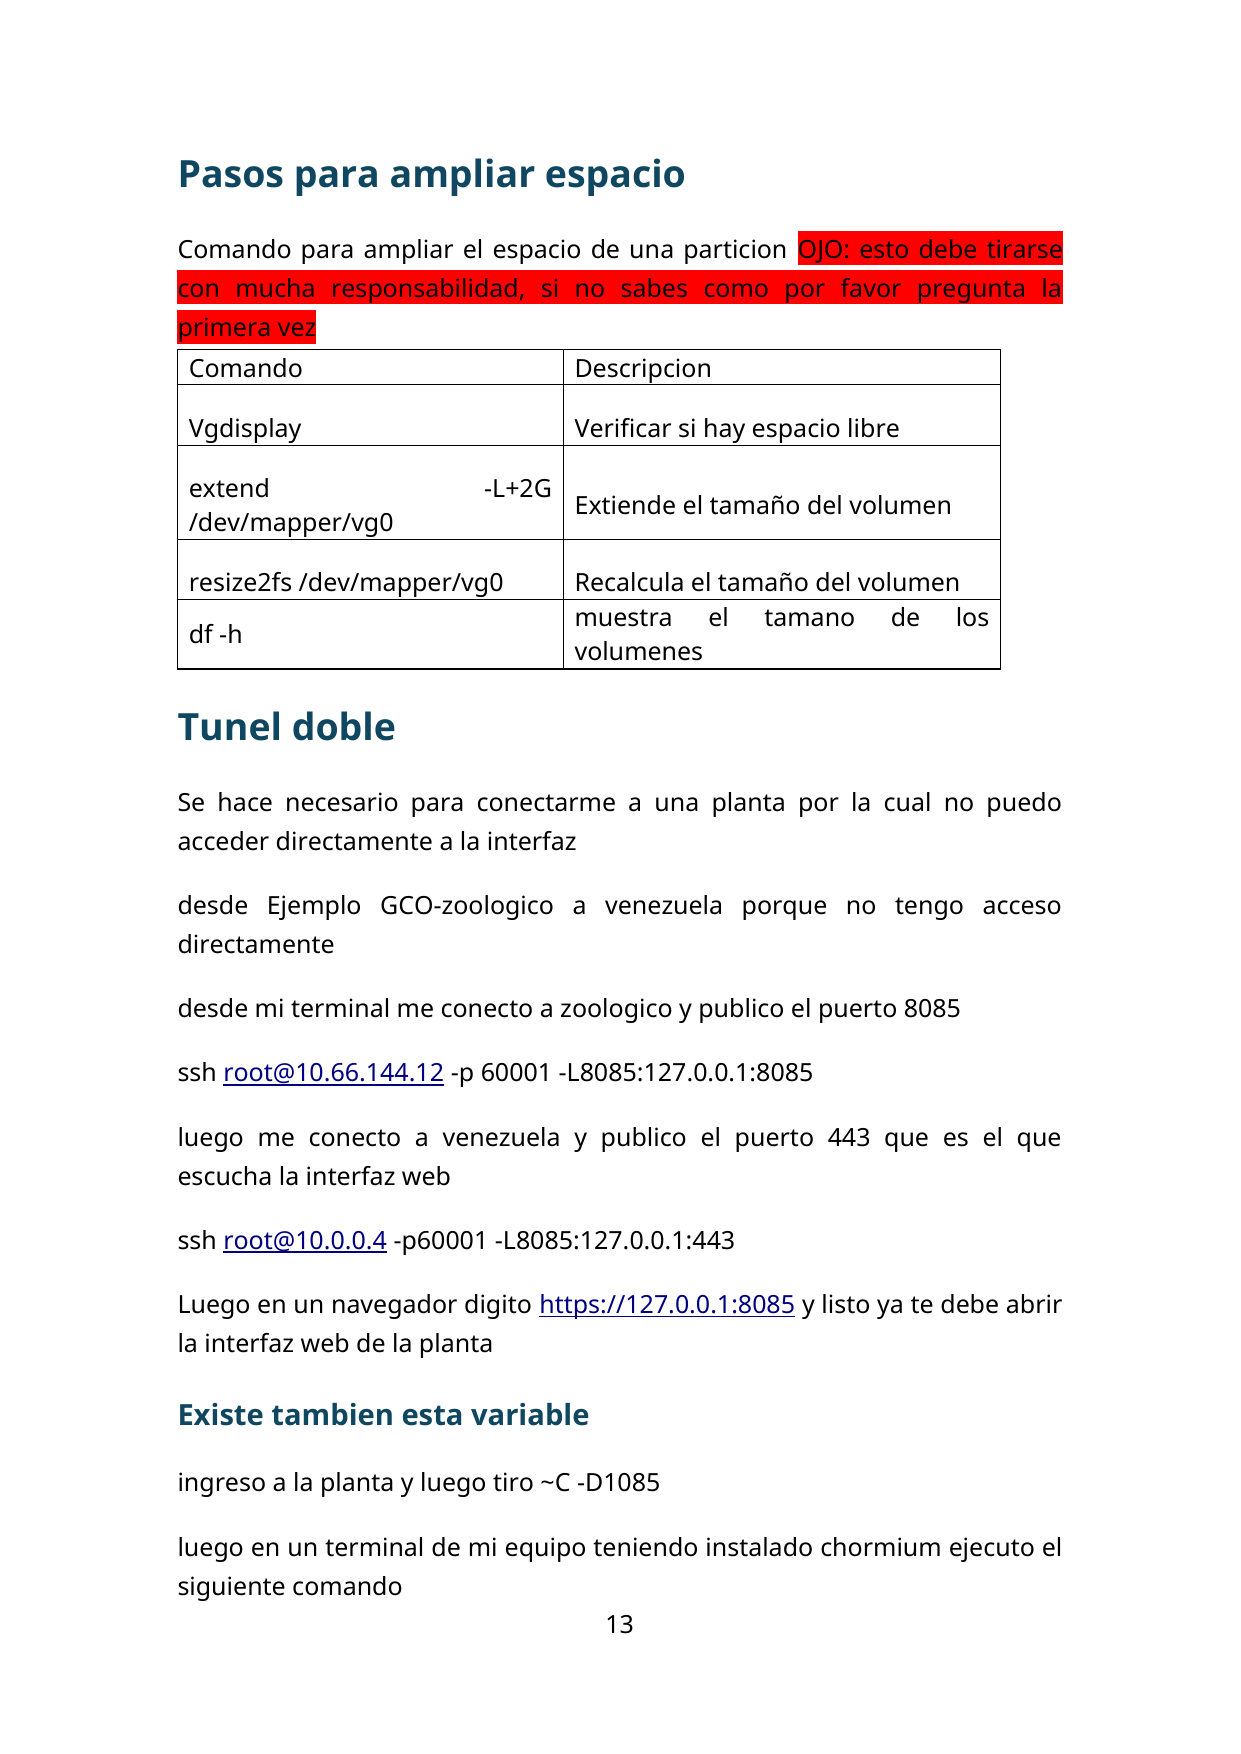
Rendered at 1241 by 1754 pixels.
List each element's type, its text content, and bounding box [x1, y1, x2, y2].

text luego me conecto a venezuela y publico el puerto 443 que es el que escucha la interfaz web [177, 1119, 1063, 1192]
text Comando para ampliar el espacio de una particion OJO: esto debe tirarse con mucha responsabilidad, si no sabes como por favor pregunta la primera vez [177, 231, 1063, 344]
table_cell df -h [178, 600, 563, 668]
text luego en un terminal de mi equipo teniendo instalado chormium ejecuto el siguiente comando [177, 1529, 1063, 1602]
text desde mi terminal me conecto a zoologico y publico el puerto 8085 [177, 991, 1063, 1025]
text ingreso a la planta y luego tiro ~C -D1085 [177, 1465, 1063, 1499]
text Luego en un navegador digito https://127.0.0.1:8085 y listo ya te debe abrir la interfaz web de la planta [177, 1287, 1063, 1360]
text ssh root@10.66.144.12 -p 60001 -L8085:127.0.0.1:8085 [177, 1055, 1063, 1089]
subtitle Pasos para ampliar espacio [177, 148, 1063, 199]
table_cell Recalcula el tamaño del volumen [564, 540, 1000, 599]
table_cell resize2fs /dev/mapper/vg0 [178, 540, 563, 599]
text Se hace necesario para conectarme a una planta por la cual no puedo acceder directamente a la interfaz [177, 784, 1063, 857]
table_header Comando [178, 350, 563, 384]
table_cell Vgdisplay [178, 385, 563, 444]
subtitle Tunel doble [177, 701, 1063, 752]
table_header Descripcion [564, 350, 1000, 384]
table_cell extend -L+2G /dev/mapper/vg0 [178, 446, 563, 539]
text desde Ejemplo GCO-zoologico a venezuela porque no tengo acceso directamente [177, 888, 1063, 961]
table_cell muestra el tamano de los volumenes [564, 600, 1000, 668]
subtitle Existe tambien esta variable [177, 1394, 1063, 1434]
table_cell Verificar si hay espacio libre [564, 385, 1000, 444]
table_cell Extiende el tamaño del volumen [564, 446, 1000, 539]
text ssh root@10.0.0.4 -p60001 -L8085:127.0.0.1:443 [177, 1223, 1063, 1257]
